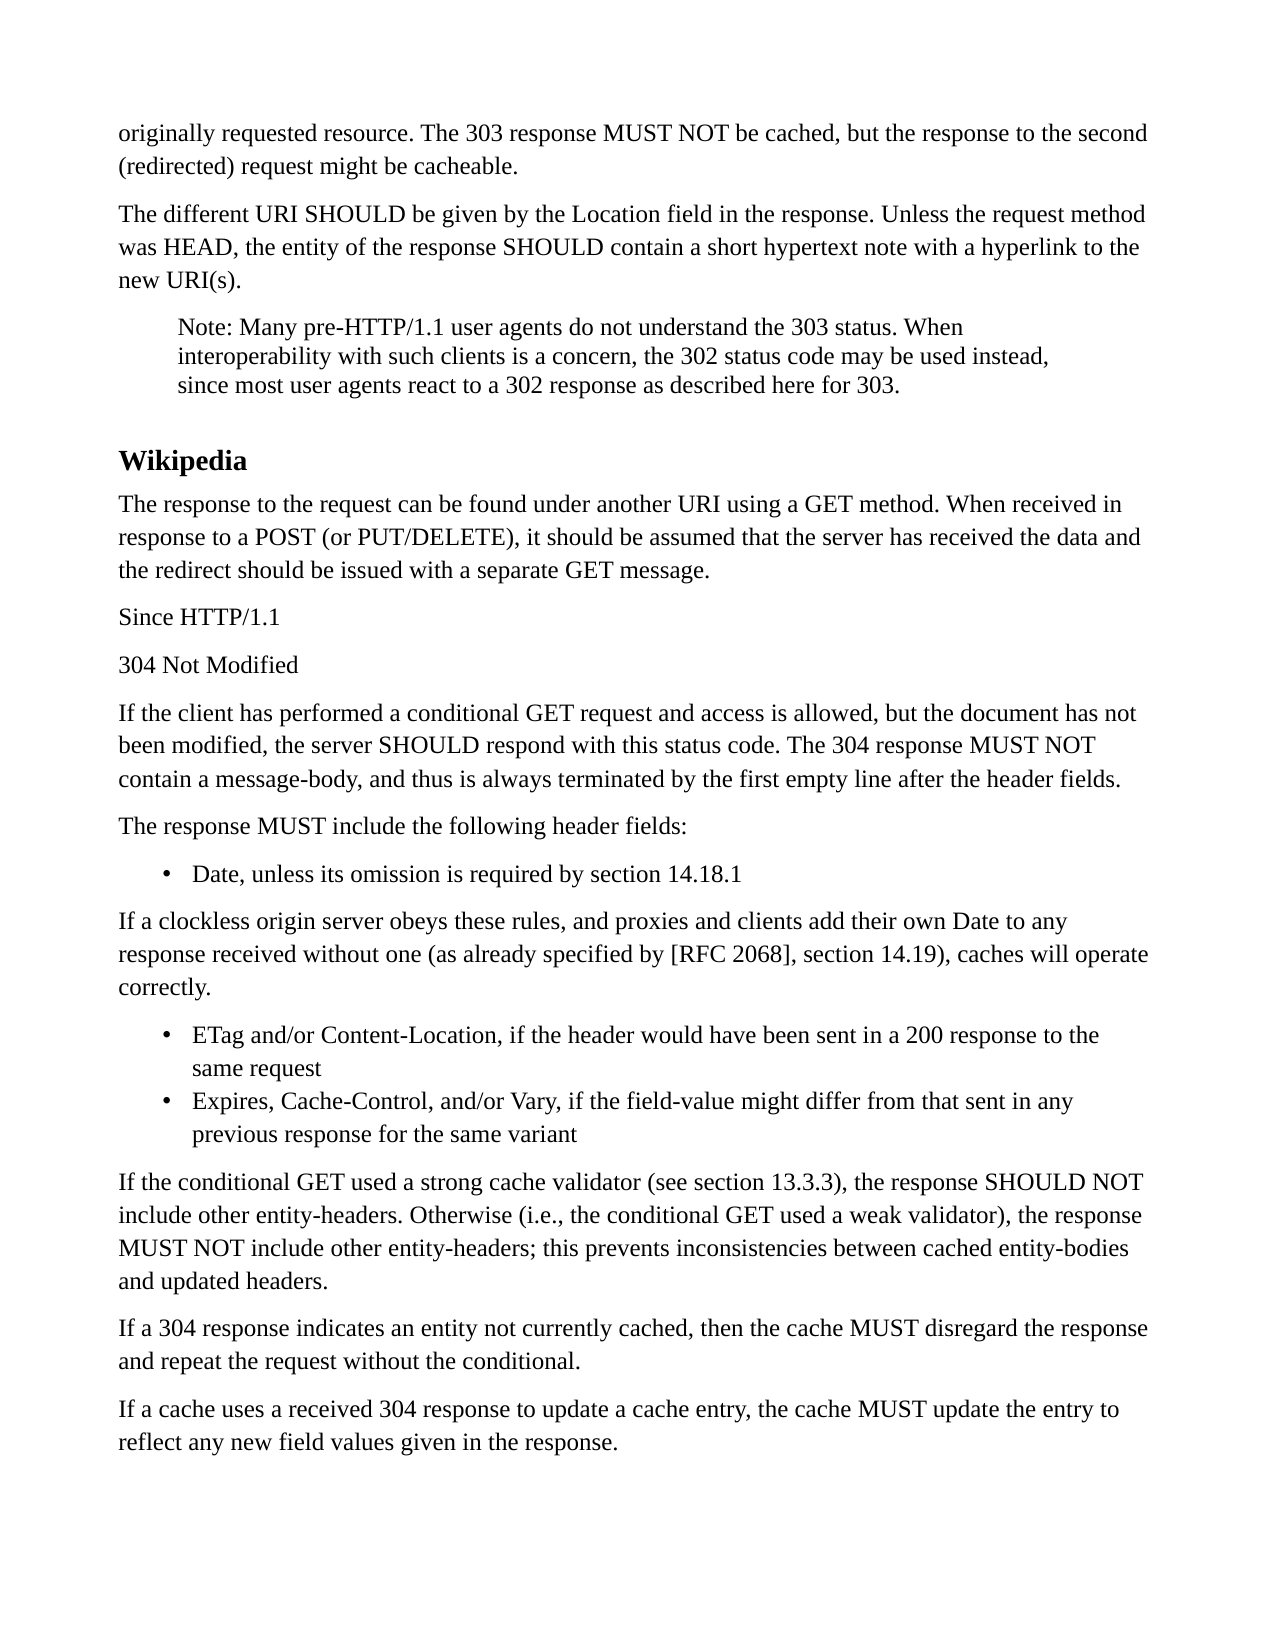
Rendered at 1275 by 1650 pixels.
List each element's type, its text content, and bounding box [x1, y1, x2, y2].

text The different URI SHOULD be given by the Location field in the response. Unless the request method was HEAD, the entity of the response SHOULD contain a short hypertext note with a hyperlink to the new URI(s). [118, 199, 1157, 293]
list Date, unless its omission is required by section 14.18.1 [162, 859, 1157, 888]
text If a 304 response indicates an entity not currently cached, then the cache MUST disregard the response and repeat the request without the conditional. [118, 1313, 1157, 1375]
text The response to the request can be found under another URI using a GET method. When received in response to a POST (or PUT/DELETE), it should be assumed that the server has received the data and the redirect should be issued with a separate GET message. [118, 489, 1157, 583]
list ETag and/or Content-Location, if the header would have been sent in a 200 response to the same request [162, 1020, 1157, 1082]
text The response MUST include the following header fields: [118, 811, 1157, 840]
text If the client has performed a conditional GET request and access is allowed, but the document has not been modified, the server SHOULD respond with this status code. The 304 response MUST NOT contain a message-body, and thus is always terminated by the first empty line after the header fields. [118, 698, 1157, 792]
text If a cache uses a received 304 response to update a cache entry, the cache MUST update the entry to reflect any new field values given in the response. [118, 1394, 1157, 1456]
text If a clockless origin server obeys these rules, and proxies and clients add their own Date to any response received without one (as already specified by [RFC 2068], section 14.19), caches will operate correctly. [118, 906, 1157, 1001]
subtitle Wikipedia [118, 443, 1157, 476]
text 304 Not Modified [118, 650, 1157, 679]
text originally requested resource. The 303 response MUST NOT be cached, but the response to the second (redirected) request might be cacheable. [118, 118, 1157, 180]
list Expires, Cache-Control, and/or Vary, if the field-value might differ from that sent in any previous response for the same variant [162, 1086, 1157, 1148]
text If the conditional GET used a strong cache validator (see section 13.3.3), the response SHOULD NOT include other entity-headers. Otherwise (i.e., the conditional GET used a weak validator), the response MUST NOT include other entity-headers; this prevents inconsistencies between cached entity-bodies and updated headers. [118, 1167, 1157, 1294]
text Note: Many pre-HTTP/1.1 user agents do not understand the 303 status. When interoperability with such clients is a concern, the 302 status code may be used instead, since most user agents react to a 302 response as described here for 303. [177, 312, 1098, 399]
text Since HTTP/1.1 [118, 602, 1157, 631]
